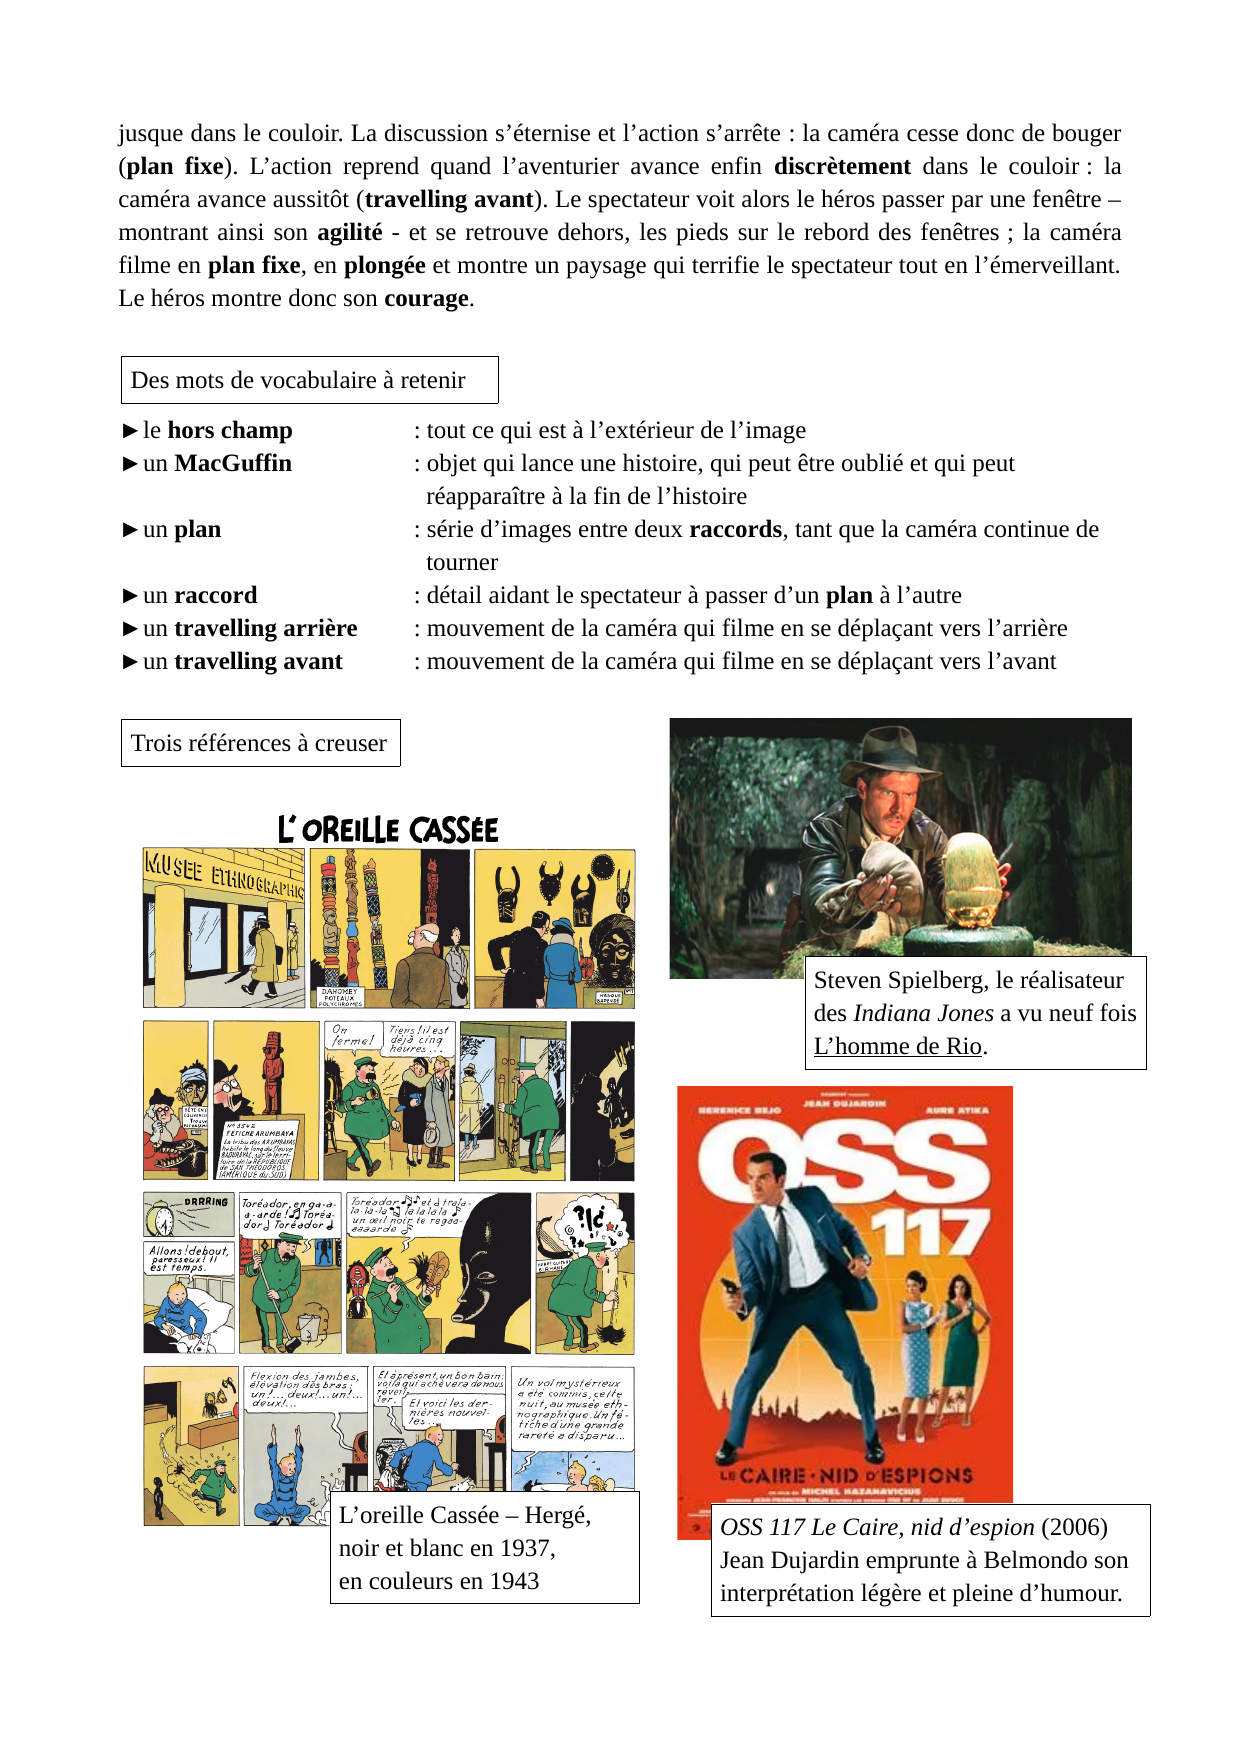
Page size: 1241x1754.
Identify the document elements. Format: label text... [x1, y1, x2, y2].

text ►le hors champ : tout ce qui est à l’extérieur de l’image [118, 415, 1122, 444]
text ►un plan : série d’images entre deux raccords, tant que la caméra continue de [118, 514, 1122, 543]
text ►un travelling avant : mouvement de la caméra qui filme en se déplaçant vers l’avant [118, 646, 1122, 675]
text Steven Spielberg, le réalisateur des Indiana Jones a vu neuf fois L’homme de Rio. [813, 965, 1138, 1059]
text tourner [118, 547, 1122, 576]
picture [126, 800, 652, 1588]
text réapparaître à la fin de l’histoire [118, 481, 1122, 510]
picture [677, 1086, 1014, 1540]
text ►un raccord : détail aidant le spectateur à passer d’un plan à l’autre [118, 580, 1122, 609]
text L’oreille Cassée – Hergé, noir et blanc en 1937, en couleurs en 1943 [339, 1500, 630, 1594]
text ►un travelling arrière : mouvement de la caméra qui filme en se déplaçant vers l’arrière [118, 613, 1122, 642]
text Des mots de vocabulaire à retenir [130, 365, 489, 394]
text ►un MacGuffin : objet qui lance une histoire, qui peut être oublié et qui peut [118, 448, 1122, 477]
text Trois références à creuser [130, 728, 391, 757]
picture [669, 718, 1132, 979]
text OSS 117 Le Caire, nid d’espion (2006) Jean Dujardin emprunte à Belmondo son interprétation légère et pleine d’humour. [720, 1512, 1141, 1607]
text jusque dans le couloir. La discussion s’éternise et l’action s’arrête : la caméra cesse donc de bouger (plan fixe). L’action reprend quand l’aventurier avance enfin discrètement dans le couloir : la caméra avance aussitôt (travelling avant). Le spectateur voit alors le héros passer par une fenêtre – montrant ainsi son agilité - et se retrouve dehors, les pieds sur le rebord des fenêtres ; la caméra filme en plan fixe, en plongée et montre un paysage qui terrifie le spectateur tout en l’émerveillant. Le héros montre donc son courage. [118, 118, 1122, 312]
